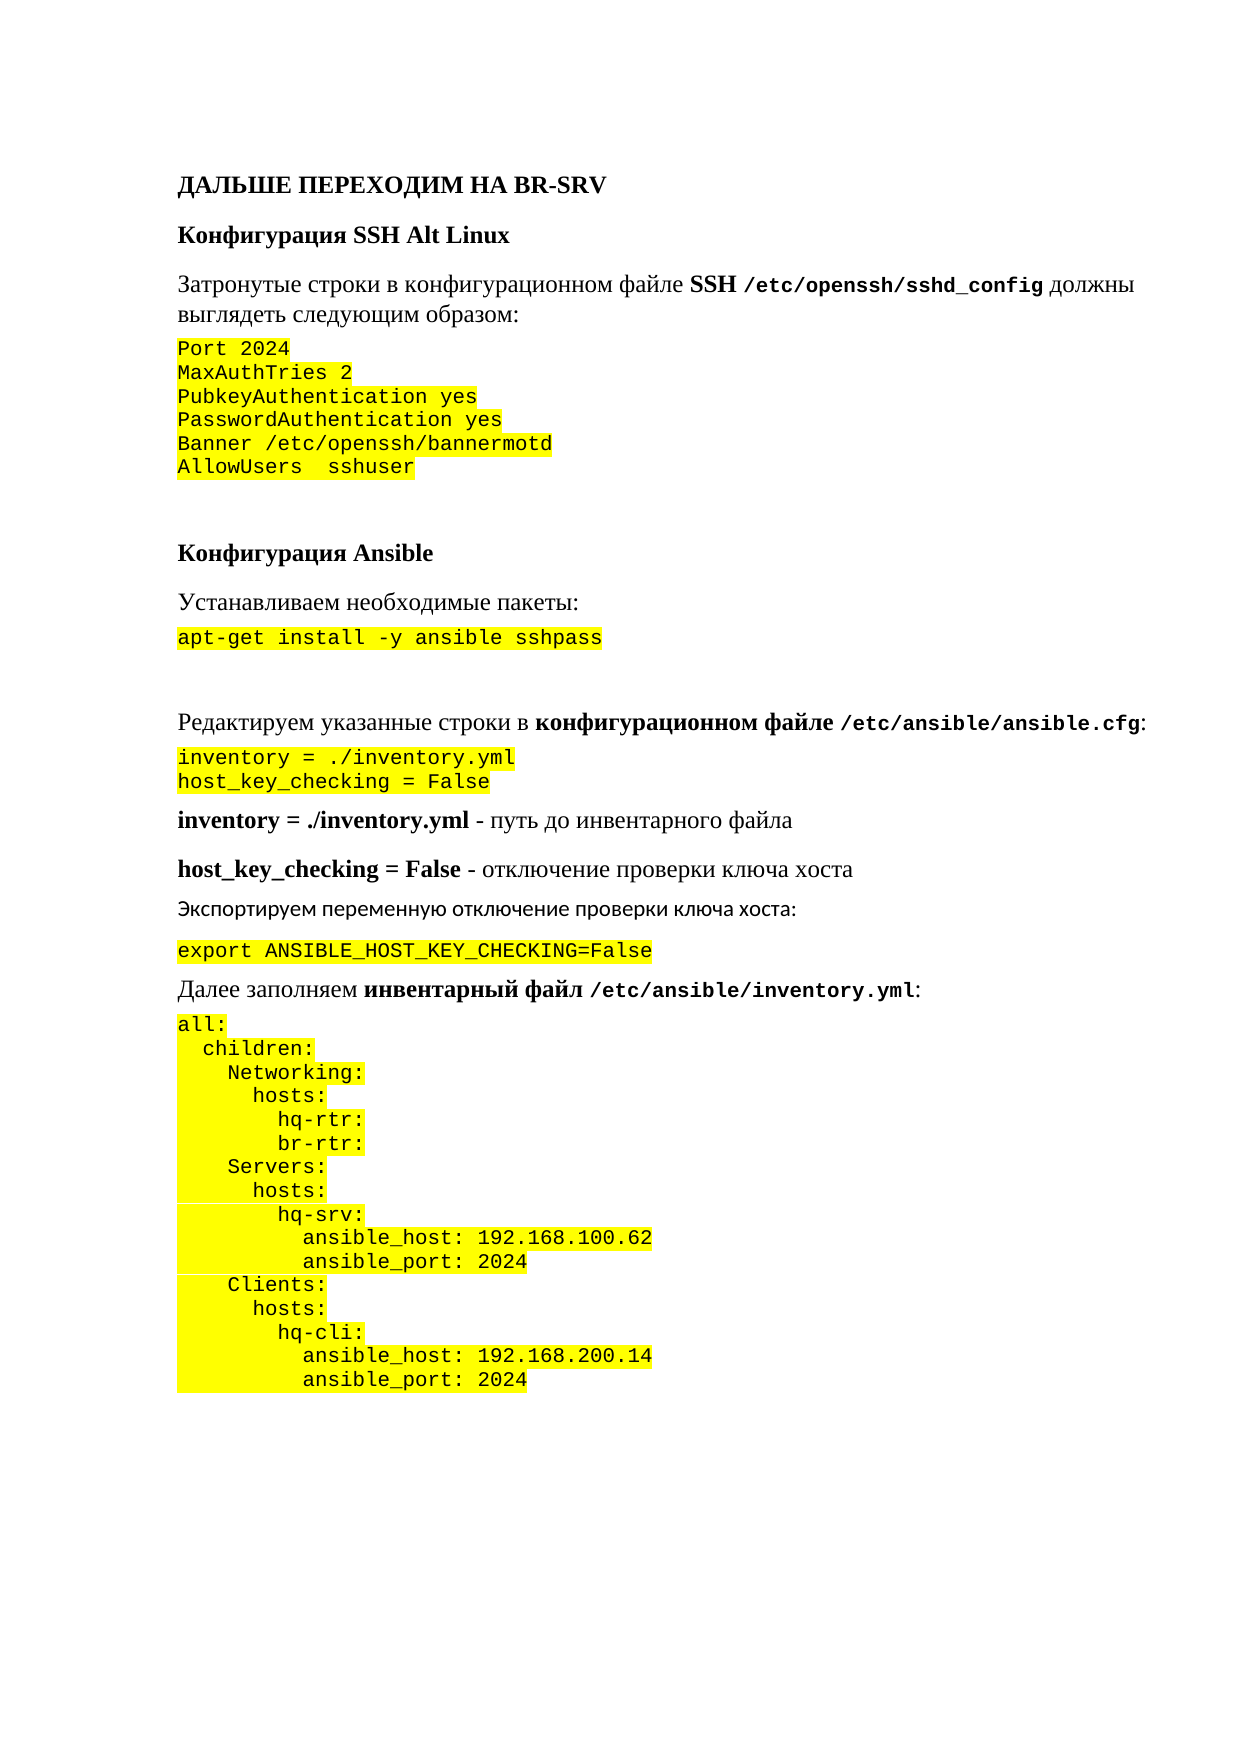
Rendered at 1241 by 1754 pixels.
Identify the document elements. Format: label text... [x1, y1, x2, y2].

text host_key_checking = False [177, 771, 1152, 794]
text Banner /etc/openssh/bannermotd [177, 433, 1152, 457]
text ДАЛЬШЕ ПЕРЕХОДИМ НА BR-SRV [177, 170, 1152, 199]
text hosts: [177, 1085, 1152, 1109]
text ansible_host: 192.168.200.14 [177, 1345, 1152, 1369]
text export ANSIBLE_HOST_KEY_CHECKING=False [177, 940, 1152, 964]
text Редактируем указанные строки в конфигурационном файле /etc/ansible/ansible.cfg: [177, 707, 1152, 737]
text Конфигурация SSH Alt Linux [177, 220, 1152, 249]
text ansible_host: 192.168.100.62 [177, 1227, 1152, 1251]
text ansible_port: 2024 [177, 1251, 1152, 1274]
text Далее заполняем инвентарный файл /etc/ansible/inventory.yml: [177, 974, 1152, 1004]
text br-rtr: [177, 1133, 1152, 1156]
text apt-get install -y ansible sshpass [177, 627, 1152, 650]
text children: [177, 1038, 1152, 1062]
text ansible_port: 2024 [177, 1369, 1152, 1393]
text Затронутые строки в конфигурационном файле SSH /etc/openssh/sshd_config должны выглядеть следующим образом: [177, 269, 1152, 328]
text Экспортируем переменную отключение проверки ключа хоста: [177, 894, 1152, 922]
text MaxAuthTries 2 [177, 362, 1152, 386]
text inventory = ./inventory.yml [177, 747, 1152, 771]
text hosts: [177, 1180, 1152, 1203]
text host_key_checking = False - отключение проверки ключа хоста [177, 854, 1152, 883]
text hosts: [177, 1298, 1152, 1322]
text Networking: [177, 1062, 1152, 1085]
text hq-rtr: [177, 1109, 1152, 1133]
text inventory = ./inventory.yml - путь до инвентарного файла [177, 805, 1152, 834]
text Port 2024 [177, 338, 1152, 362]
text all: [177, 1014, 1152, 1038]
subtitle Конфигурация Ansible [177, 538, 1152, 567]
text hq-srv: [177, 1203, 1152, 1227]
text PubkeyAuthentication yes [177, 386, 1152, 409]
text Servers: [177, 1156, 1152, 1180]
text Устанавливаем необходимые пакеты: [177, 587, 1152, 616]
text PasswordAuthentication yes [177, 409, 1152, 433]
text Clients: [177, 1274, 1152, 1298]
text AllowUsers sshuser [177, 457, 1152, 480]
text hq-cli: [177, 1322, 1152, 1345]
